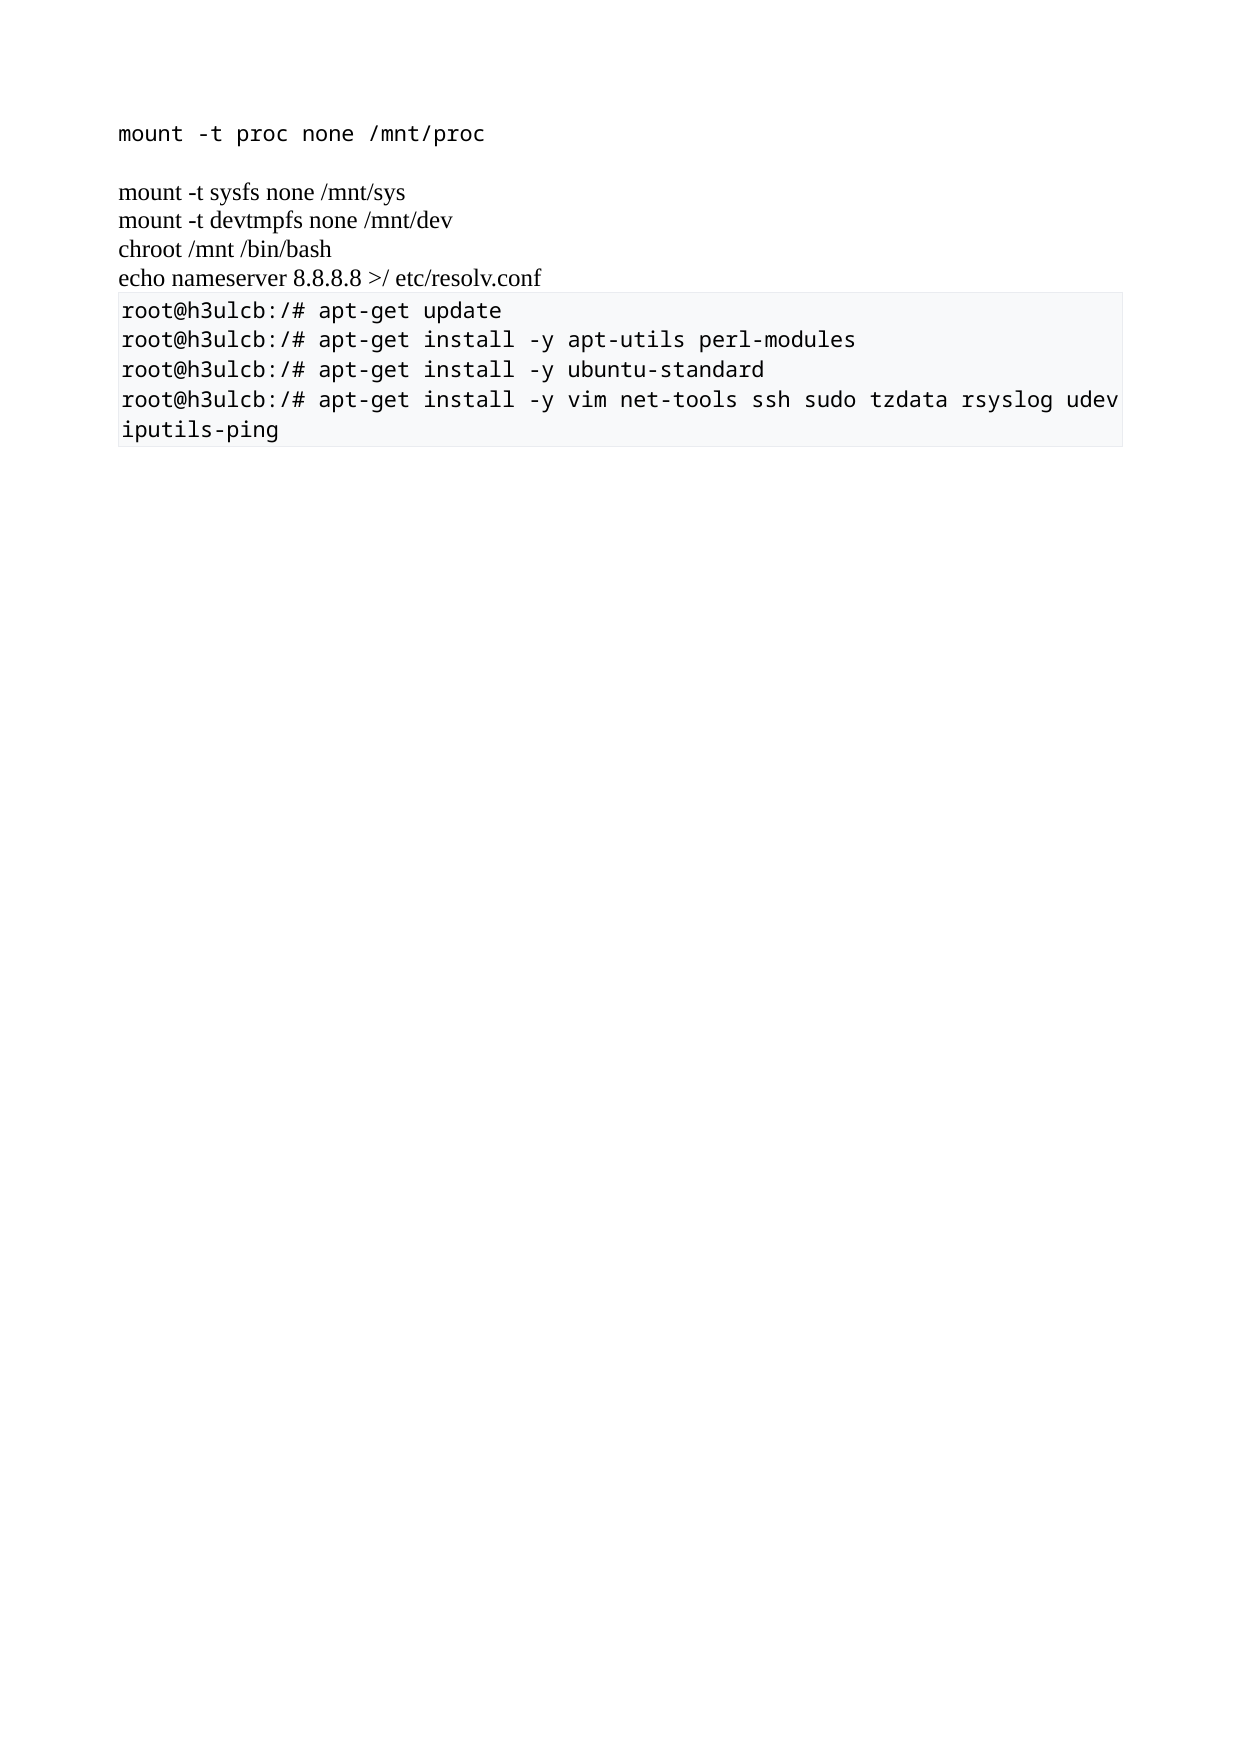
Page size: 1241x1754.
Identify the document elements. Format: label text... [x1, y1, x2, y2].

text mount -t sysfs none /mnt/sys [118, 177, 1122, 205]
text mount -t proc none /mnt/proc [118, 118, 1122, 148]
text echo nameserver 8.8.8.8 >/ etc/resolv.conf [118, 263, 1122, 292]
text chroot /mnt /bin/bash [118, 234, 1122, 263]
text root@h3ulcb:/# apt-get update [119, 293, 1122, 321]
text root@h3ulcb:/# apt-get install -y vim net-tools ssh sudo tzdata rsyslog udev iputils-ping [119, 381, 1122, 446]
text root@h3ulcb:/# apt-get install -y ubuntu-standard [119, 351, 1122, 381]
text mount -t devtmpfs none /mnt/dev [118, 205, 1122, 234]
text root@h3ulcb:/# apt-get install -y apt-utils perl-modules [119, 321, 1122, 351]
